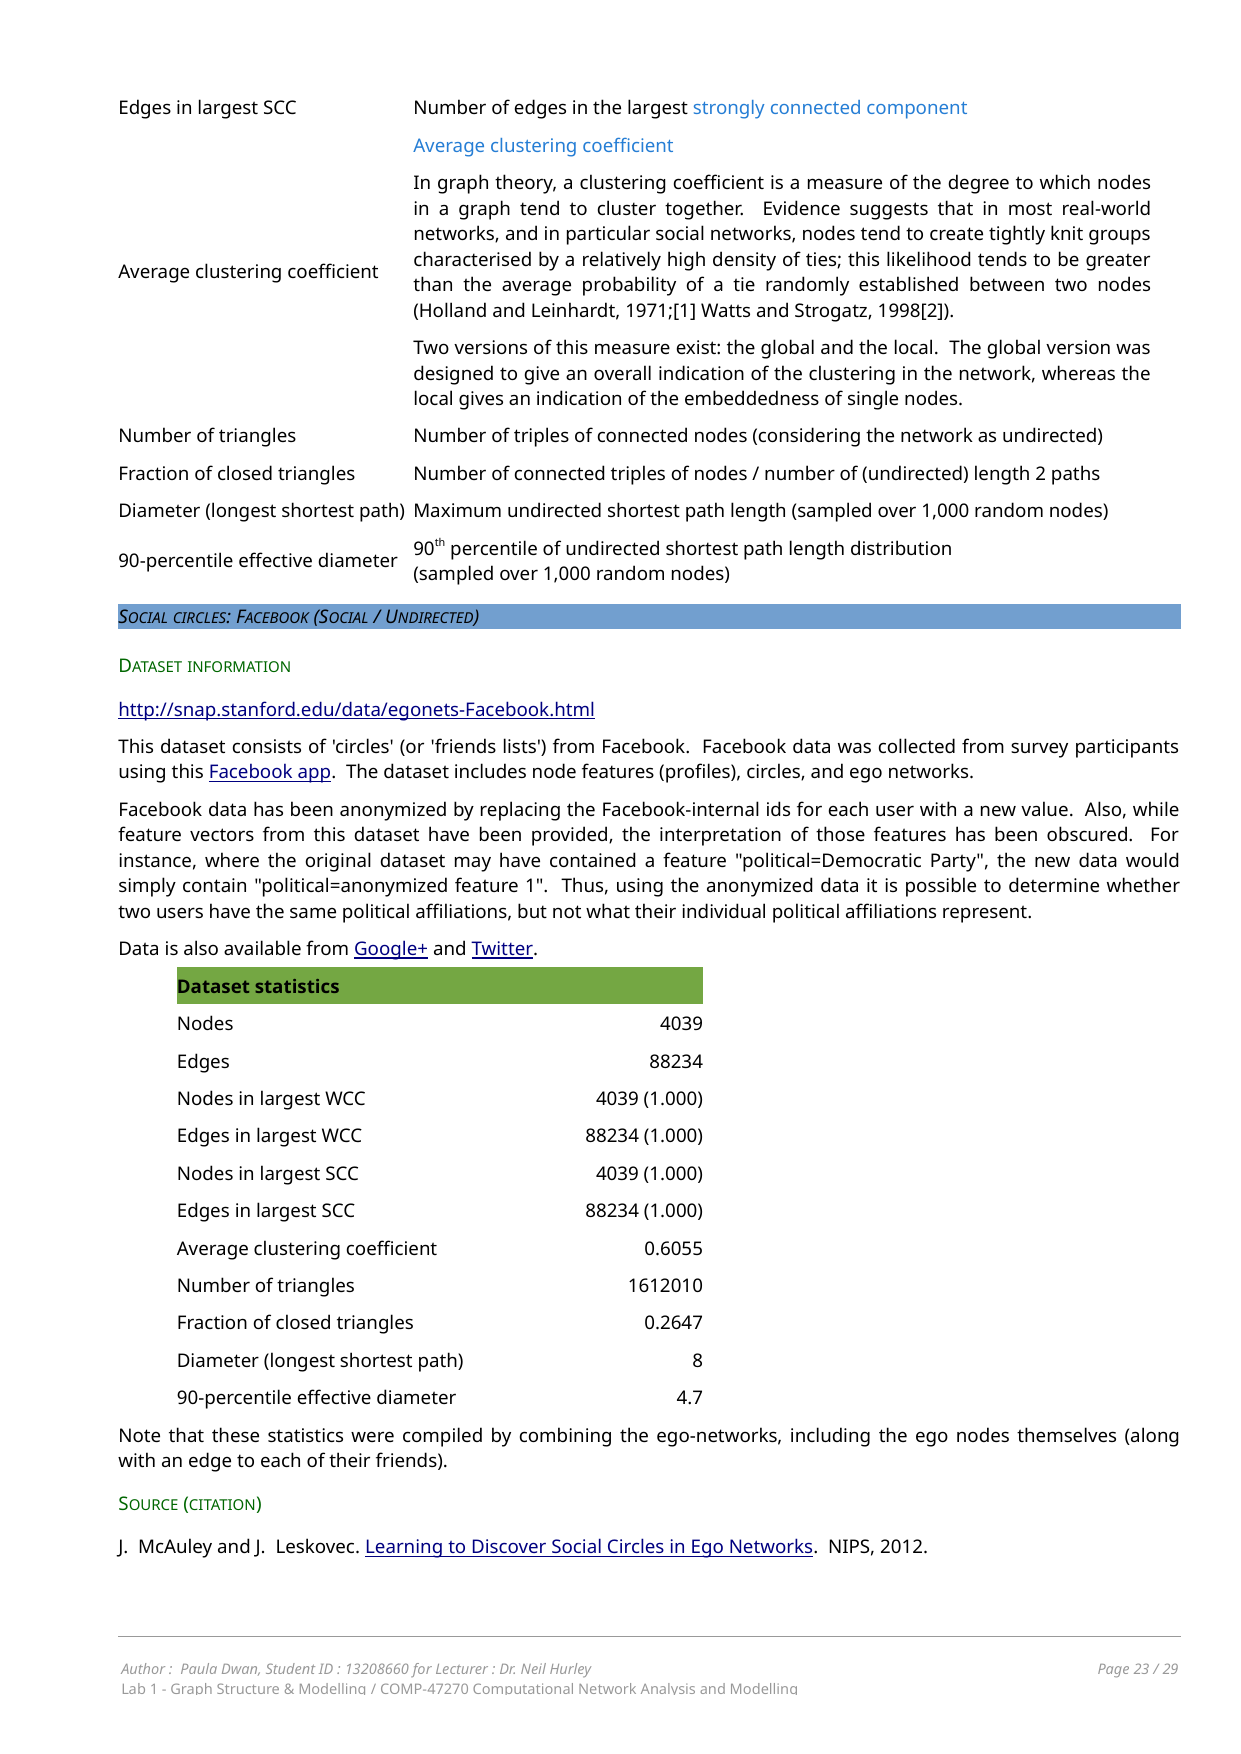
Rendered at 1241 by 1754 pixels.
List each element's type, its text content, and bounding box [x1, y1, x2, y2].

table_cell Fraction of closed triangles [118, 454, 413, 492]
table_header Dataset statistics [177, 967, 703, 1004]
table_cell Maximum undirected shortest path length (sampled over 1,000 random nodes) [413, 492, 1152, 529]
table_cell Fraction of closed triangles [177, 1304, 525, 1341]
table_cell 8 [525, 1341, 703, 1378]
table_cell Average clustering coefficient [118, 126, 413, 417]
table_cell 90th percentile of undirected shortest path length distribution (sampled over 1,000 random nodes) [413, 529, 1152, 592]
table_cell Edges in largest SCC [177, 1192, 525, 1229]
table_cell 1612010 [525, 1266, 703, 1304]
table_cell Edges in largest SCC [118, 89, 413, 126]
table_cell 88234 (1.000) [525, 1192, 703, 1229]
text J. McAuley and J. Leskovec. Learning to Discover Social Circles in Ego Networks. NIPS, 2012. [118, 1534, 1181, 1559]
table_cell Number of edges in the largest strongly connected component [413, 89, 1152, 126]
table_cell Edges in largest WCC [177, 1117, 525, 1154]
table_cell Number of triangles [177, 1266, 525, 1304]
table_cell 4.7 [525, 1379, 703, 1416]
table_cell Nodes in largest WCC [177, 1079, 525, 1117]
text http://snap.stanford.edu/data/egonets-Facebook.html [118, 696, 1181, 721]
text Note that these statistics were compiled by combining the ego-networks, including the ego nodes themselves (along with an edge to each of their friends). [118, 1422, 1181, 1473]
table_cell Diameter (longest shortest path) [177, 1341, 525, 1378]
table_cell 0.6055 [525, 1229, 703, 1266]
table_cell 88234 [525, 1042, 703, 1079]
table_cell 0.2647 [525, 1304, 703, 1341]
table_cell 88234 (1.000) [525, 1117, 703, 1154]
table_cell Edges [177, 1042, 525, 1079]
table_cell 4039 [525, 1005, 703, 1042]
subtitle Social circles: Facebook (Social / Undirected) [118, 604, 1181, 629]
table_cell 90-percentile effective diameter [118, 529, 413, 592]
table_cell Average clustering coefficient [177, 1229, 525, 1266]
table_cell Number of connected triples of nodes / number of (undirected) length 2 paths [413, 454, 1152, 492]
text Data is also available from Google+ and Twitter. [118, 936, 1181, 961]
table_cell 90-percentile effective diameter [177, 1379, 525, 1416]
text This dataset consists of 'circles' (or 'friends lists') from Facebook. Facebook data was collected from survey participants using this Facebook app. The dataset includes node features (profiles), circles, and ego networks. [118, 733, 1181, 784]
text Facebook data has been anonymized by replacing the Facebook-internal ids for each user with a new value. Also, while feature vectors from this dataset have been provided, the interpretation of those features has been obscured. For instance, where the original dataset may have contained a feature "political=Democratic Party", the new data would simply contain "political=anonymized feature 1". Thus, using the anonymized data it is possible to determine whether two users have the same political affiliations, but not what their individual political affiliations represent. [118, 796, 1181, 924]
table_cell Nodes in largest SCC [177, 1154, 525, 1192]
table_cell Average clustering coefficient In graph theory, a clustering coefficient is a measure of the degree to which nodes in a graph tend to cluster together. Evidence suggests that in most real-world networks, and in particular social networks, nodes tend to create tightly knit groups characterised by a relatively high density of ties; this likelihood tends to be greater than the average probability of a tie randomly established between two nodes (Holland and Leinhardt, 1971;[1] Watts and Strogatz, 1998[2]). Two versions of this measure exist: the global and the local. The global version was designed to give an overall indication of the clustering in the network, whereas the local gives an indication of the embeddedness of single nodes. [413, 126, 1152, 417]
table_cell 4039 (1.000) [525, 1079, 703, 1117]
table_cell Number of triangles [118, 417, 413, 454]
subtitle Source (citation) [118, 1491, 1181, 1516]
table_cell Nodes [177, 1005, 525, 1042]
table_cell 4039 (1.000) [525, 1154, 703, 1192]
table_cell Diameter (longest shortest path) [118, 492, 413, 529]
subtitle Dataset information [118, 653, 1181, 678]
table_cell Number of triples of connected nodes (considering the network as undirected) [413, 417, 1152, 454]
